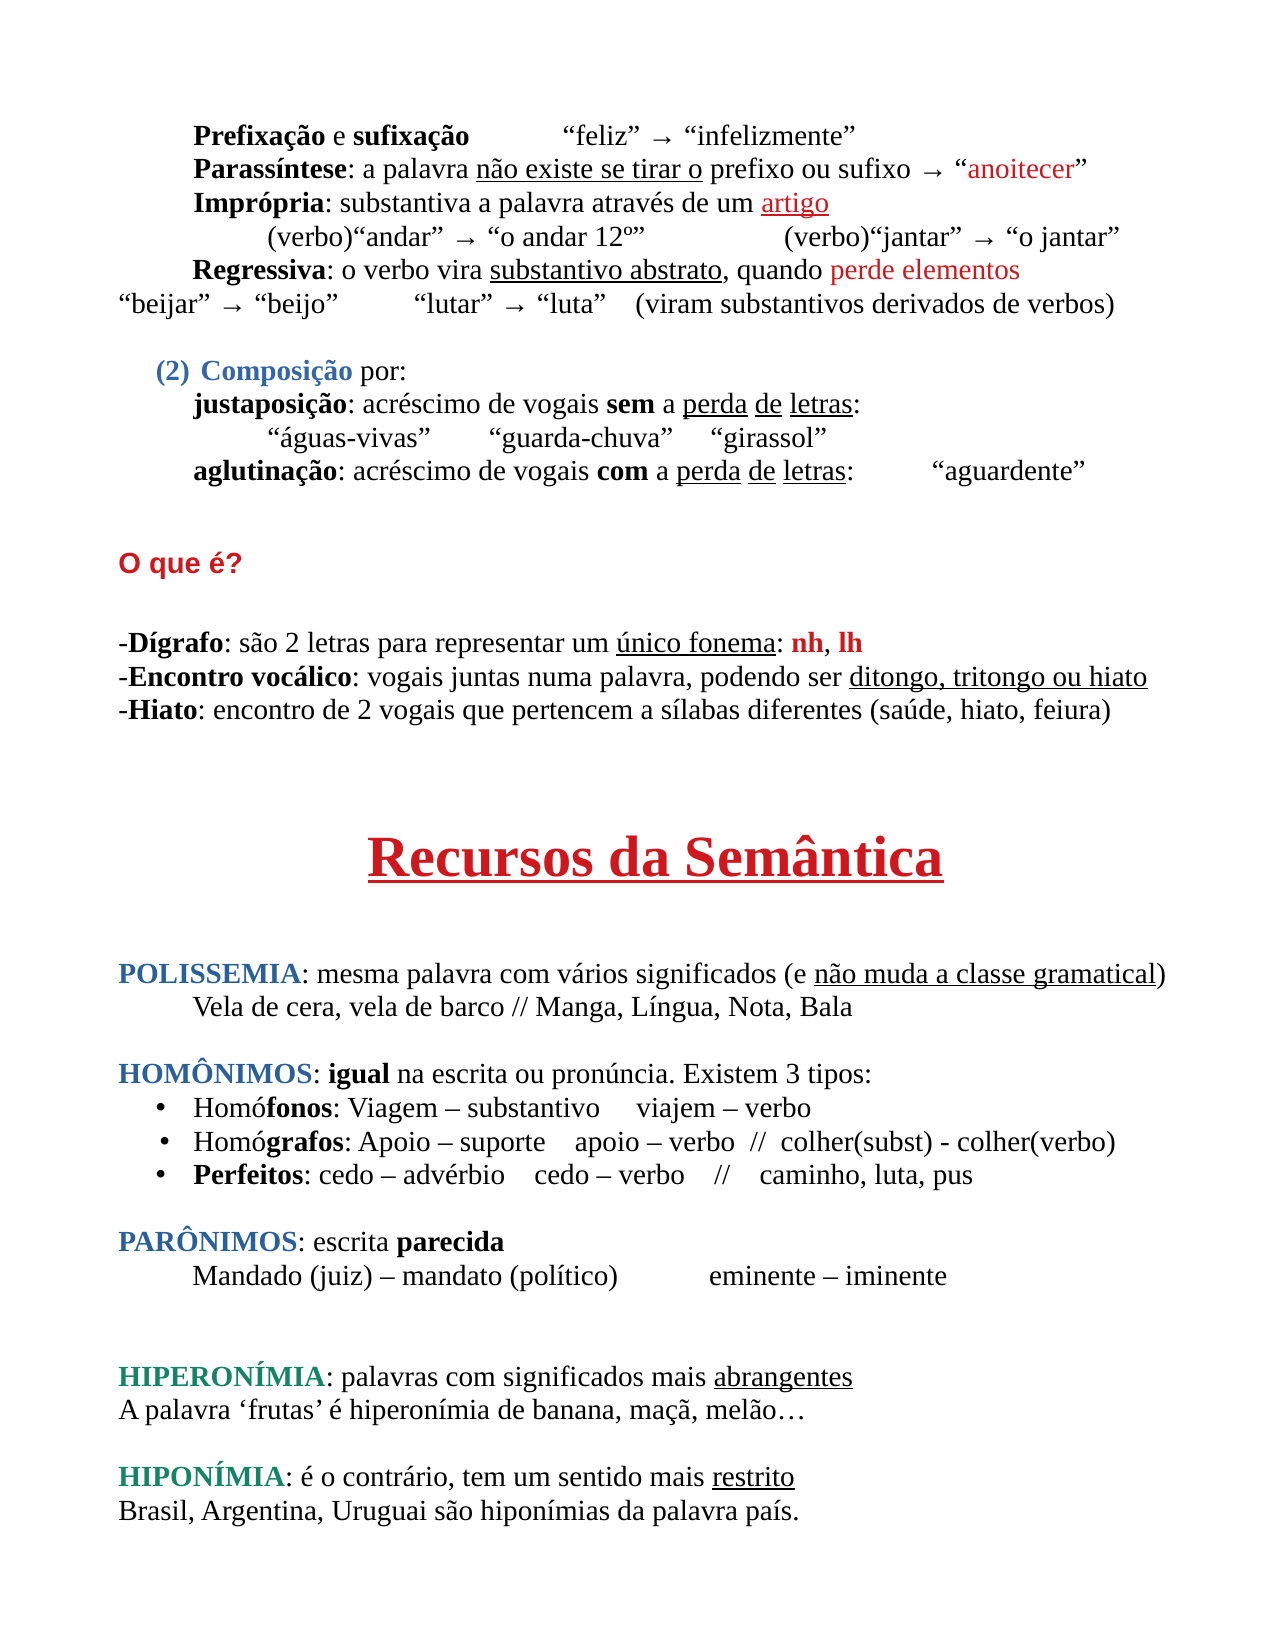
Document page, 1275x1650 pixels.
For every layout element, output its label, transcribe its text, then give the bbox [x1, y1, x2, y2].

list aglutinação: acréscimo de vogais com a perda de letras: “aguardente” [156, 453, 1193, 487]
list (verbo)“andar” → “o andar 12º” (verbo)“jantar” → “o jantar” [156, 219, 1193, 252]
list Imprópria: substantiva a palavra através de um artigo [156, 185, 1193, 219]
list Homófonos: Viagem – substantivo viajem – verbo [156, 1090, 1193, 1124]
text HIPONÍMIA: é o contrário, tem um sentido mais restrito [118, 1459, 1193, 1493]
list Homógrafos: Apoio – suporte apoio – verbo // colher(subst) - colher(verbo) [118, 1124, 1193, 1157]
text Regressiva: o verbo vira substantivo abstrato, quando perde elementos “beijar” → “beijo” “lutar” → “luta” (viram substantivos derivados de verbos) [118, 252, 1193, 319]
text Recursos da Semântica [118, 822, 1193, 889]
list “águas-vivas” “guarda-chuva” “girassol” [156, 420, 1193, 453]
text POLISSEMIA: mesma palavra com vários significados (e não muda a classe gramatical) [118, 956, 1193, 989]
text A palavra ‘frutas’ é hiperonímia de banana, maçã, melão… [118, 1392, 1193, 1426]
list Prefixação e sufixação “feliz” → “infelizmente” [156, 118, 1193, 152]
text Vela de cera, vela de barco // Manga, Língua, Nota, Bala [118, 989, 1193, 1023]
text -Encontro vocálico: vogais juntas numa palavra, podendo ser ditongo, tritongo ou hiato [118, 659, 1193, 692]
list Composição por: [156, 353, 1193, 386]
text Brasil, Argentina, Uruguai são hiponímias da palavra país. [118, 1493, 1193, 1526]
text HOMÔNIMOS: igual na escrita ou pronúncia. Existem 3 tipos: [118, 1056, 1193, 1090]
text -Hiato: encontro de 2 vogais que pertencem a sílabas diferentes (saúde, hiato, feiura) [118, 692, 1193, 726]
list justaposição: acréscimo de vogais sem a perda de letras: [156, 386, 1193, 420]
text PARÔNIMOS: escrita parecida Mandado (juiz) – mandato (político) eminente – iminente [118, 1224, 1193, 1292]
list Parassíntese: a palavra não existe se tirar o prefixo ou sufixo → “anoitecer” [156, 152, 1193, 185]
list Perfeitos: cedo – advérbio cedo – verbo // caminho, luta, pus [156, 1157, 1193, 1191]
text -Dígrafo: são 2 letras para representar um único fonema: nh, lh [118, 592, 1193, 659]
text HIPERONÍMIA: palavras com significados mais abrangentes [118, 1359, 1193, 1392]
subtitle O que é? [118, 546, 1193, 579]
